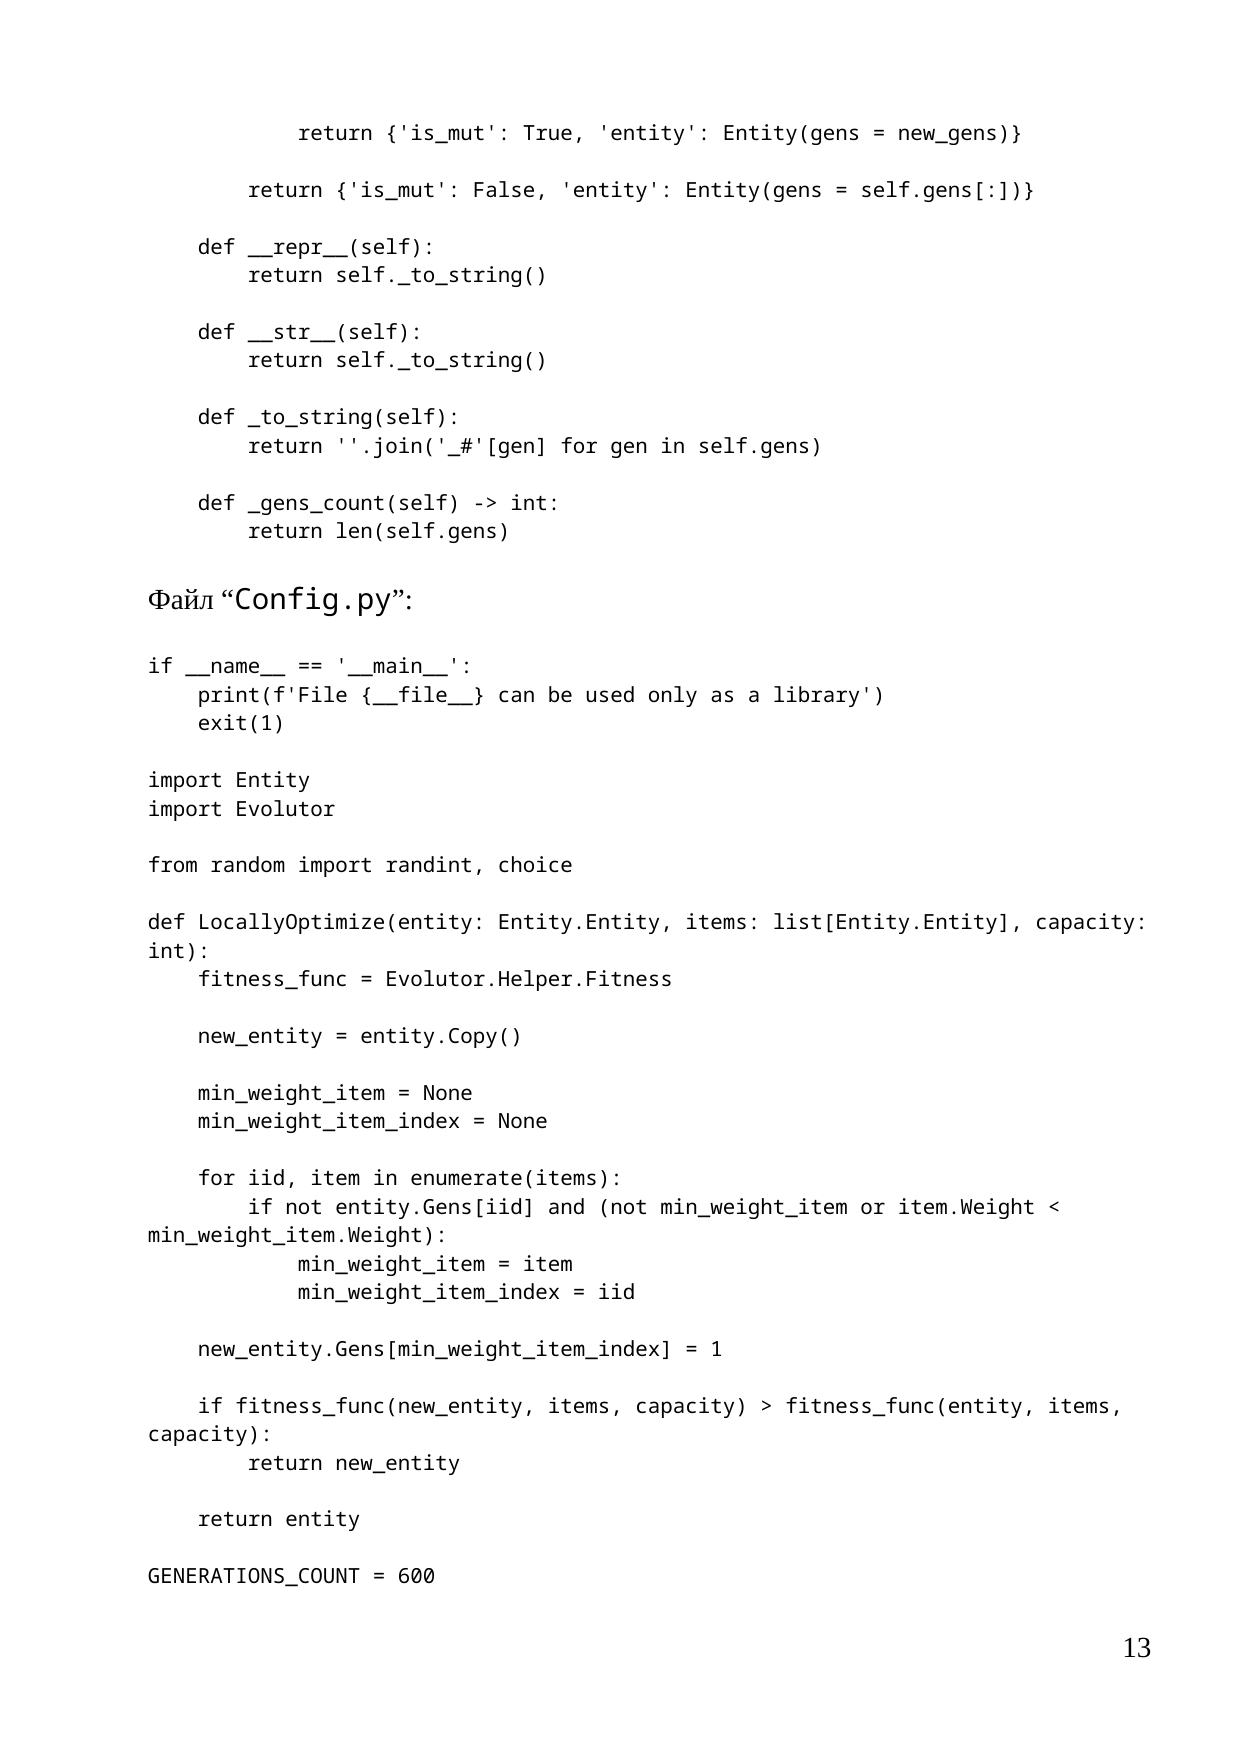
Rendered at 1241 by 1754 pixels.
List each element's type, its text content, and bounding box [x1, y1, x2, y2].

text from random import randint, choice [148, 851, 1152, 879]
text min_weight_item_index = None [148, 1106, 1152, 1135]
text new_entity = entity.Copy() [148, 1021, 1152, 1049]
text Файл “Config.py”: [148, 578, 1152, 618]
text min_weight_item = item [148, 1249, 1152, 1277]
text print(f'File {__file__} can be used only as a library') [148, 680, 1152, 708]
text min_weight_item = None [148, 1078, 1152, 1106]
text def _to_string(self): [148, 402, 1152, 431]
text if not entity.Gens[iid] and (not min_weight_item or item.Weight < min_weight_item.Weight): [148, 1192, 1152, 1249]
text min_weight_item_index = iid [148, 1277, 1152, 1306]
text def __repr__(self): [148, 232, 1152, 260]
text return ''.join('_#'[gen] for gen in self.gens) [148, 431, 1152, 459]
text def _gens_count(self) -> int: [148, 488, 1152, 516]
text exit(1) [148, 708, 1152, 737]
text def LocallyOptimize(entity: Entity.Entity, items: list[Entity.Entity], capacity: int): [148, 907, 1152, 964]
text return self._to_string() [148, 260, 1152, 289]
text fitness_func = Evolutor.Helper.Fitness [148, 964, 1152, 993]
text return {'is_mut': True, 'entity': Entity(gens = new_gens)} [148, 118, 1152, 147]
text for iid, item in enumerate(items): [148, 1163, 1152, 1192]
text GENERATIONS_COUNT = 600 [148, 1561, 1152, 1590]
text import Entity [148, 765, 1152, 794]
text return new_entity [148, 1448, 1152, 1476]
text return len(self.gens) [148, 516, 1152, 545]
text if fitness_func(new_entity, items, capacity) > fitness_func(entity, items, capacity): [148, 1391, 1152, 1448]
text new_entity.Gens[min_weight_item_index] = 1 [148, 1334, 1152, 1362]
text import Evolutor [148, 794, 1152, 822]
text return self._to_string() [148, 346, 1152, 374]
text if __name__ == '__main__': [148, 651, 1152, 680]
text def __str__(self): [148, 317, 1152, 346]
text return entity [148, 1504, 1152, 1533]
text return {'is_mut': False, 'entity': Entity(gens = self.gens[:])} [148, 175, 1152, 203]
